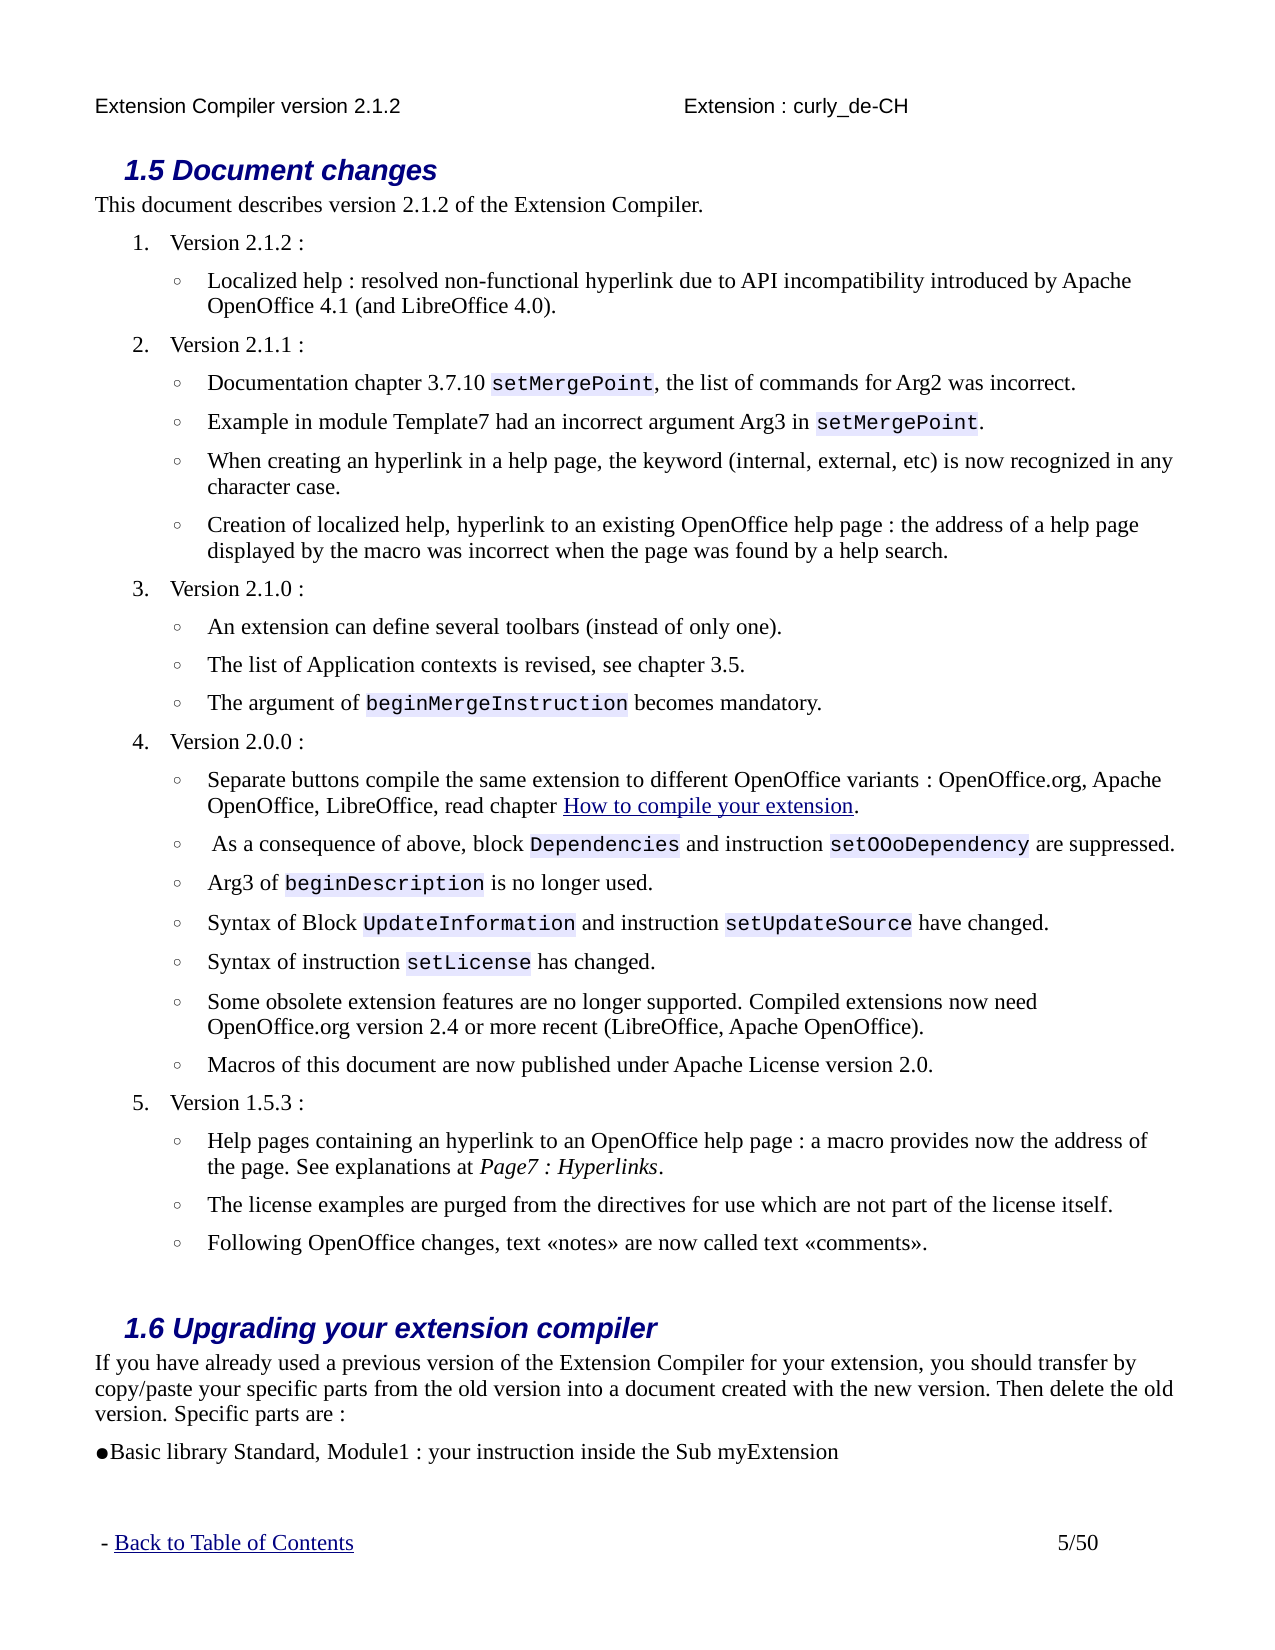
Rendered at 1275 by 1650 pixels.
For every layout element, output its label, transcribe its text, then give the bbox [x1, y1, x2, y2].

list The argument of beginMergeInstruction becomes mandatory. [169, 689, 1181, 717]
list When creating an hyperlink in a help page, the keyword (internal, external, etc) is now recognized in any character case. [169, 448, 1181, 499]
list Help pages containing an hyperlink to an OpenOffice help page : a macro provides now the address of the page. See explanations at Page7 : Hyperlinks. [169, 1128, 1181, 1179]
text If you have already used a previous version of the Extension Compiler for your extension, you should transfer by copy/paste your specific parts from the old version into a document created with the new version. Then delete the old version. Specific parts are : [94, 1350, 1181, 1427]
list As a consequence of above, block Dependencies and instruction setOOoDependency are suppressed. [169, 831, 1181, 858]
list Version 2.1.1 : [132, 331, 1181, 357]
subtitle Document changes [124, 153, 1181, 186]
list The list of Application contexts is revised, see chapter 3.5. [169, 652, 1181, 677]
list Separate buttons compile the same extension to different OpenOffice variants : OpenOffice.org, Apache OpenOffice, LibreOffice, read chapter How to compile your extension. [169, 767, 1181, 818]
list Macros of this document are now published under Apache License version 2.0. [169, 1052, 1181, 1078]
list Creation of localized help, hyperlink to an existing OpenOffice help page : the address of a help page displayed by the macro was incorrect when the page was found by a help search. [169, 512, 1181, 563]
list Version 1.5.3 : [132, 1090, 1181, 1116]
list Some obsolete extension features are no longer supported. Compiled extensions now need OpenOffice.org version 2.4 or more recent (LibreOffice, Apache OpenOffice). [169, 988, 1181, 1039]
list Version 2.1.2 : [132, 230, 1181, 255]
list Version 2.1.0 : [132, 576, 1181, 601]
list Example in module Template7 had an incorrect argument Arg3 in setMergePoint. [169, 409, 1181, 436]
list Basic library Standard, Module1 : your instruction inside the Sub myExtension [94, 1439, 1181, 1465]
text This document describes version 2.1.2 of the Extension Compiler. [94, 192, 1181, 217]
list Following OpenOffice changes, text «notes» are now called text «comments». [169, 1230, 1181, 1255]
list The license examples are purged from the directives for use which are not part of the license itself. [169, 1192, 1181, 1217]
list An extension can define several toolbars (instead of only one). [169, 613, 1181, 639]
list Syntax of Block UpdateInformation and instruction setUpdateSource have changed. [169, 909, 1181, 937]
list Syntax of instruction setLicense has changed. [169, 949, 1181, 976]
subtitle Upgrading your extension compiler [124, 1312, 1181, 1344]
list Arg3 of beginDescription is no longer used. [169, 870, 1181, 897]
list Documentation chapter 3.7.10 setMergePoint, the list of commands for Arg2 was incorrect. [169, 369, 1181, 396]
list Localized help : resolved non-functional hyperlink due to API incompatibility introduced by Apache OpenOffice 4.1 (and LibreOffice 4.0). [169, 268, 1181, 319]
list Version 2.0.0 : [132, 729, 1181, 754]
